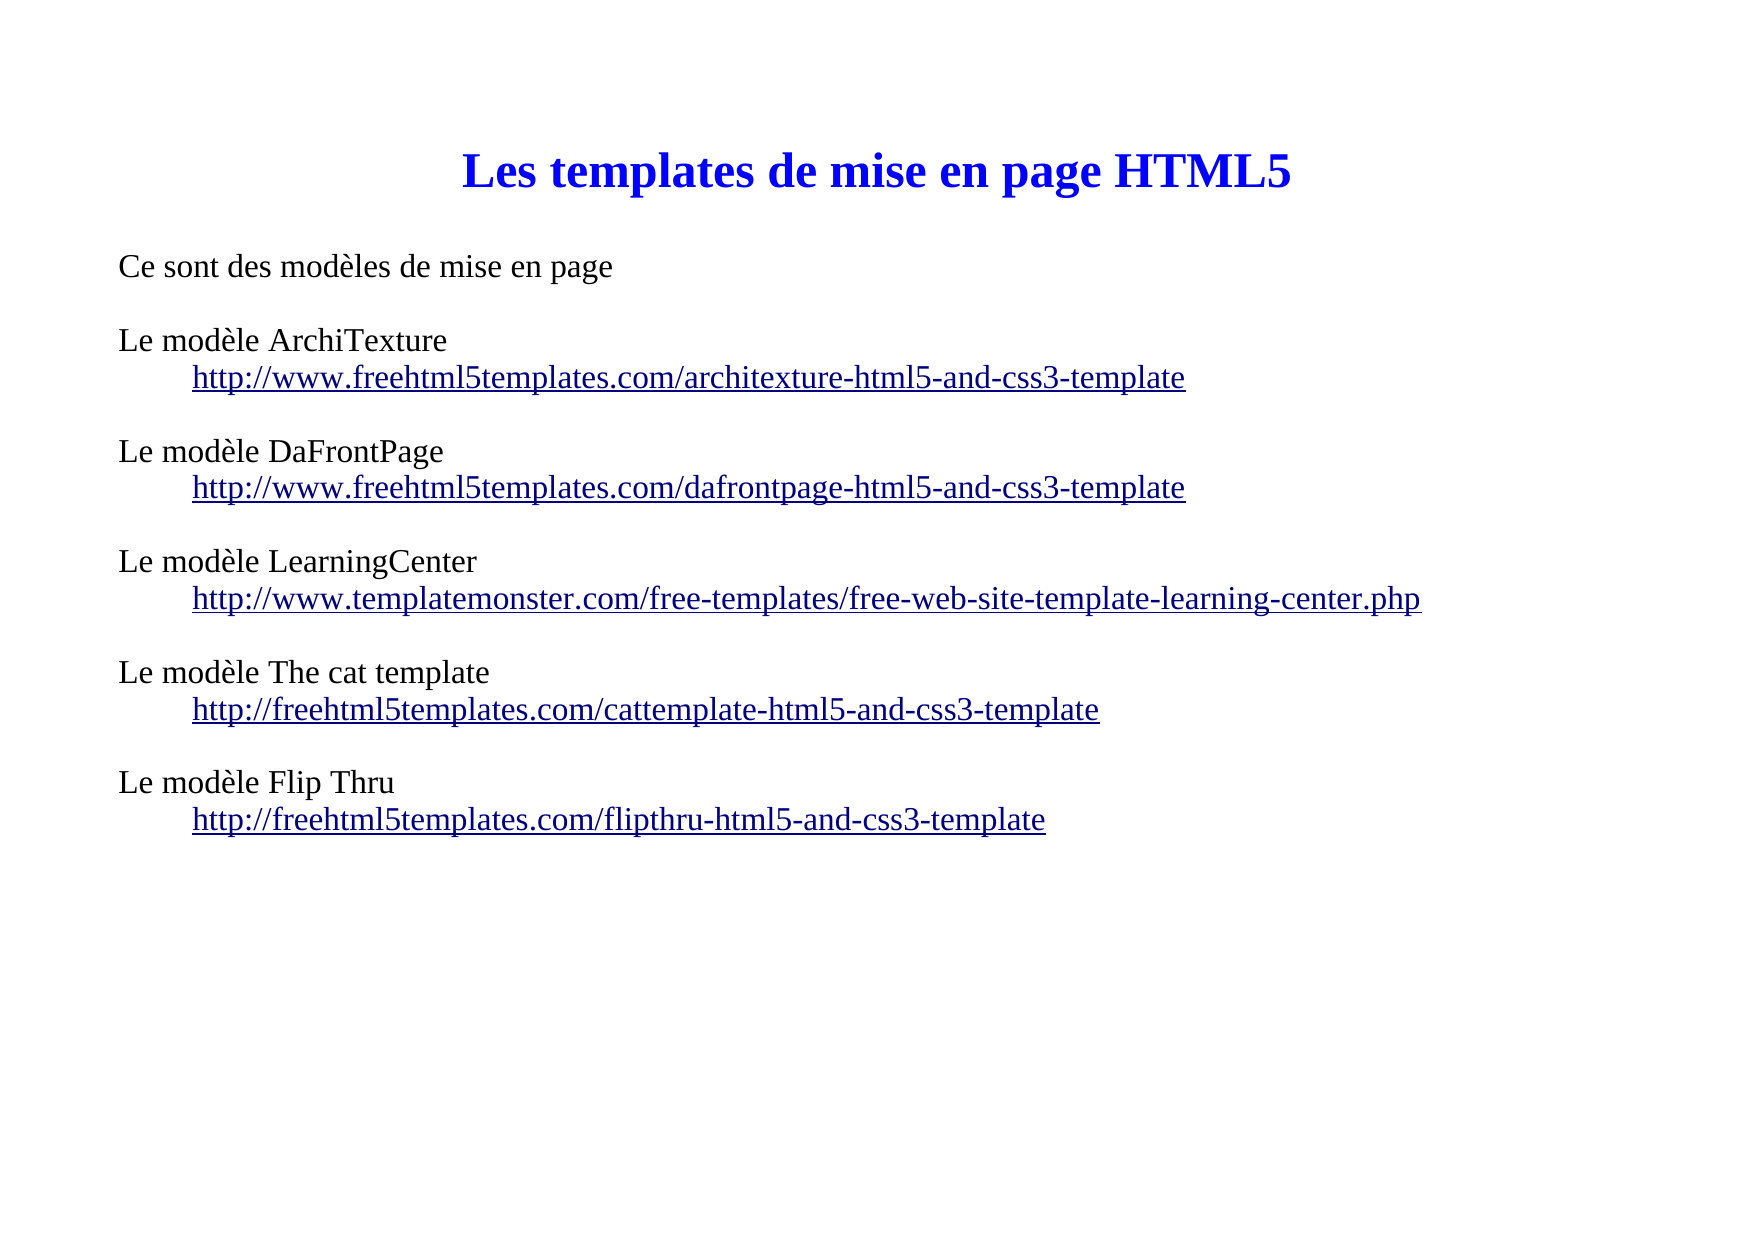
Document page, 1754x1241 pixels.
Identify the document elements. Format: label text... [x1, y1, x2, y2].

text http://www.freehtml5templates.com/architexture-html5-and-css3-template [118, 358, 1636, 395]
text http://www.freehtml5templates.com/dafrontpage-html5-and-css3-template [118, 469, 1636, 506]
text Le modèle ArchiTexture [118, 322, 1636, 358]
text Ce sont des modèles de mise en page [118, 248, 1636, 285]
subtitle Les templates de mise en page HTML5 [118, 143, 1636, 198]
text http://www.templatemonster.com/free-templates/free-web-site-template-learning-center.php [118, 580, 1636, 617]
text http://freehtml5templates.com/cattemplate-html5-and-css3-template [118, 690, 1636, 727]
text http://freehtml5templates.com/flipthru-html5-and-css3-template [118, 801, 1636, 838]
text Le modèle LearningCenter [118, 543, 1636, 580]
text Le modèle DaFrontPage [118, 432, 1636, 469]
text Le modèle The cat template [118, 653, 1636, 690]
text Le modèle Flip Thru [118, 764, 1636, 801]
